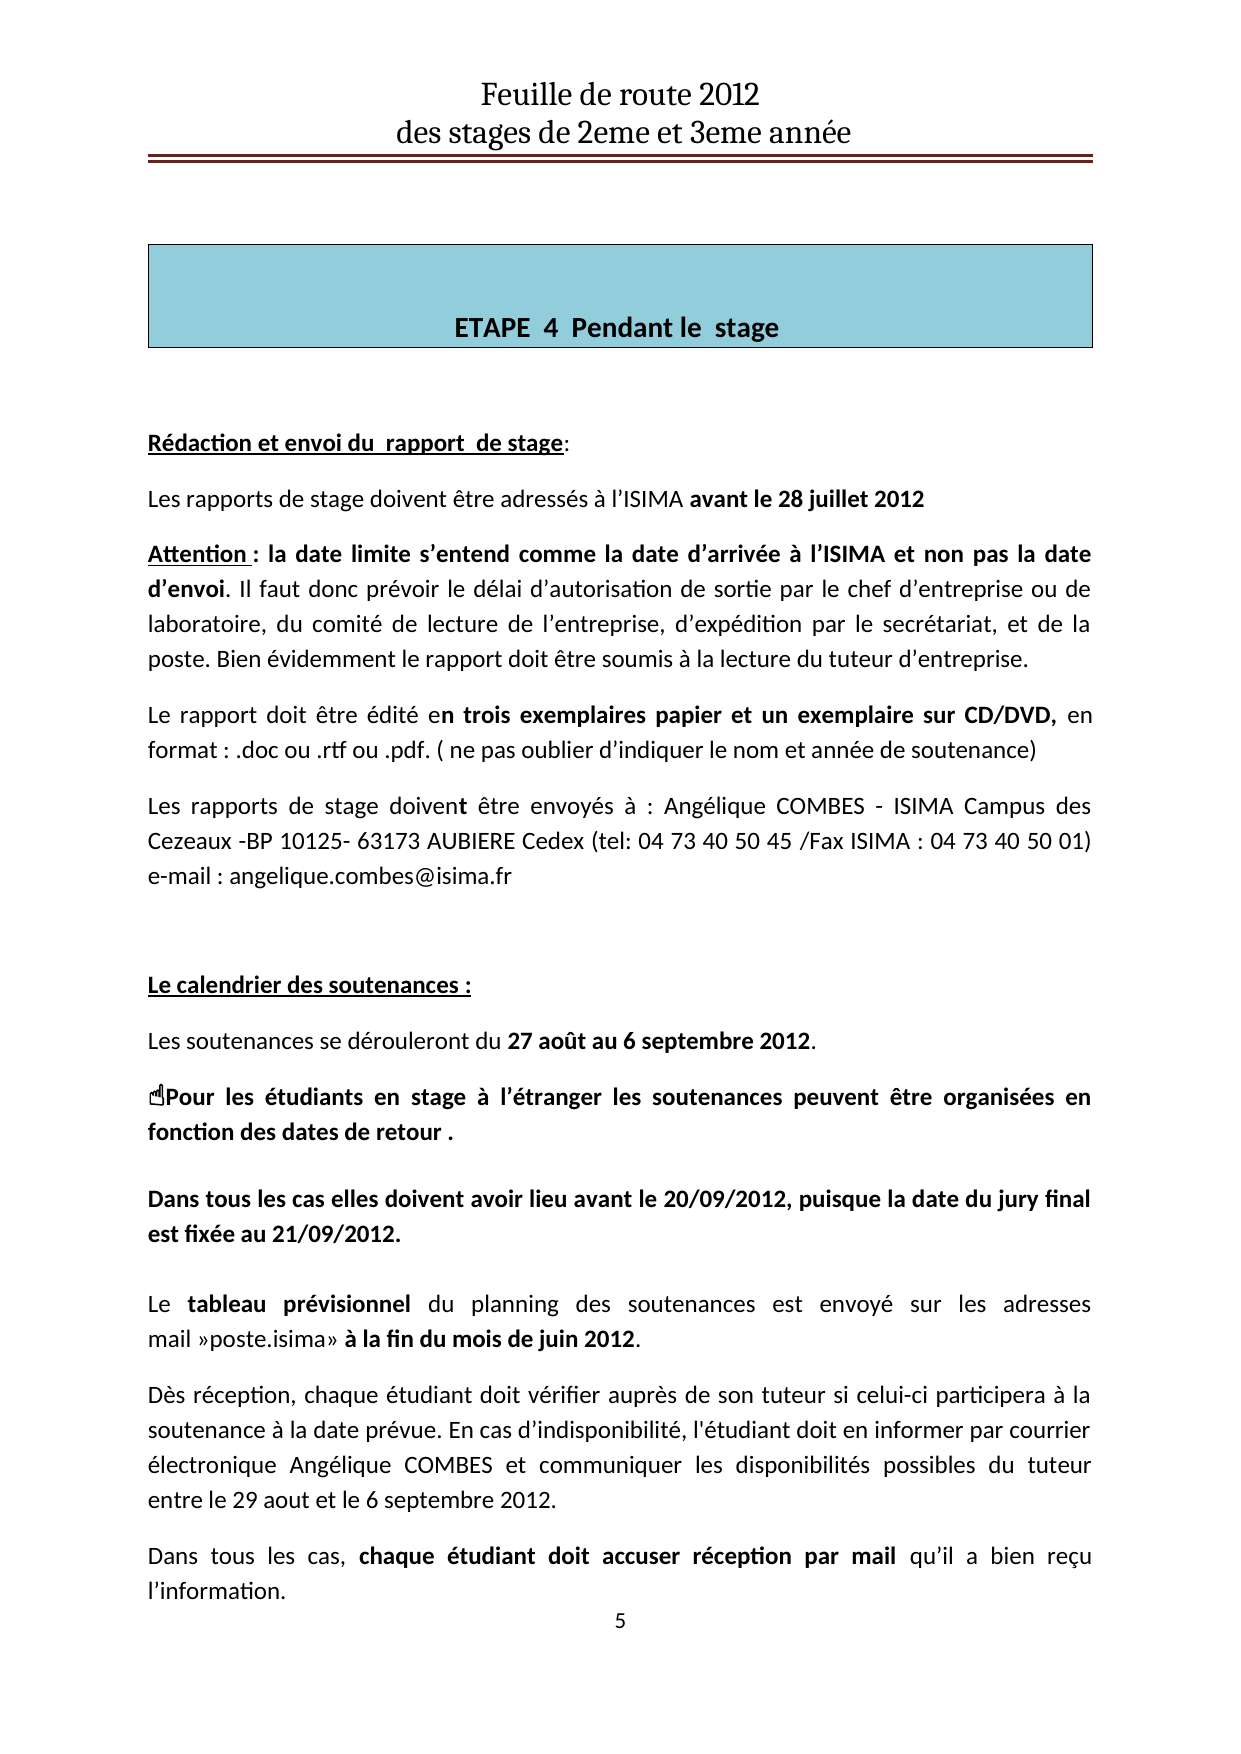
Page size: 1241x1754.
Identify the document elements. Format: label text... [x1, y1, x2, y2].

text Les soutenances se dérouleront du 27 août au 6 septembre 2012. [148, 1025, 1093, 1056]
text Dès réception, chaque étudiant doit vérifier auprès de son tuteur si celui-ci participera à la soutenance à la date prévue. En cas d’indisponibilité, l'étudiant doit en informer par courrier électronique Angélique COMBES et communiquer les disponibilités possibles du tuteur entre le 29 aout et le 6 septembre 2012. [148, 1379, 1093, 1514]
text Le rapport doit être édité en trois exemplaires papier et un exemplaire sur CD/DVD, en format : .doc ou .rtf ou .pdf. ( ne pas oublier d’indiquer le nom et année de soutenance) [148, 699, 1093, 765]
text Rédaction et envoi du rapport de stage: [148, 427, 1093, 457]
text Attention : la date limite s’entend comme la date d’arrivée à l’ISIMA et non pas la date d’envoi. Il faut donc prévoir le délai d’autorisation de sortie par le chef d’entreprise ou de laboratoire, du comité de lecture de l’entreprise, d’expédition par le secrétariat, et de la poste. Bien évidemment le rapport doit être soumis à la lecture du tuteur d’entreprise. [148, 539, 1093, 674]
text Les rapports de stage doivent être adressés à l’ISIMA avant le 28 juillet 2012 [148, 483, 1093, 513]
text Le calendrier des soutenances : [148, 969, 1093, 1000]
text Les rapports de stage doivent être envoyés à : Angélique COMBES - ISIMA Campus des Cezeaux -BP 10125- 63173 AUBIERE Cedex (tel: 04 73 40 50 45 /Fax ISIMA : 04 73 40 50 01) e-mail : angelique.combes@isima.fr [148, 790, 1093, 891]
text Dans tous les cas elles doivent avoir lieu avant le 20/09/2012, puisque la date du jury final est fixée au 21/09/2012. [148, 1183, 1093, 1249]
text Dans tous les cas, chaque étudiant doit accuser réception par mail qu’il a bien reçu l’information. [148, 1540, 1093, 1605]
text Pour les étudiants en stage à l’étranger les soutenances peuvent être organisées en fonction des dates de retour . [148, 1081, 1093, 1146]
text Le tableau prévisionnel du planning des soutenances est envoyé sur les adresses mail »poste.isima» à la fin du mois de juin 2012. [148, 1288, 1093, 1354]
text ETAPE 4 Pendant le stage [149, 306, 1092, 347]
